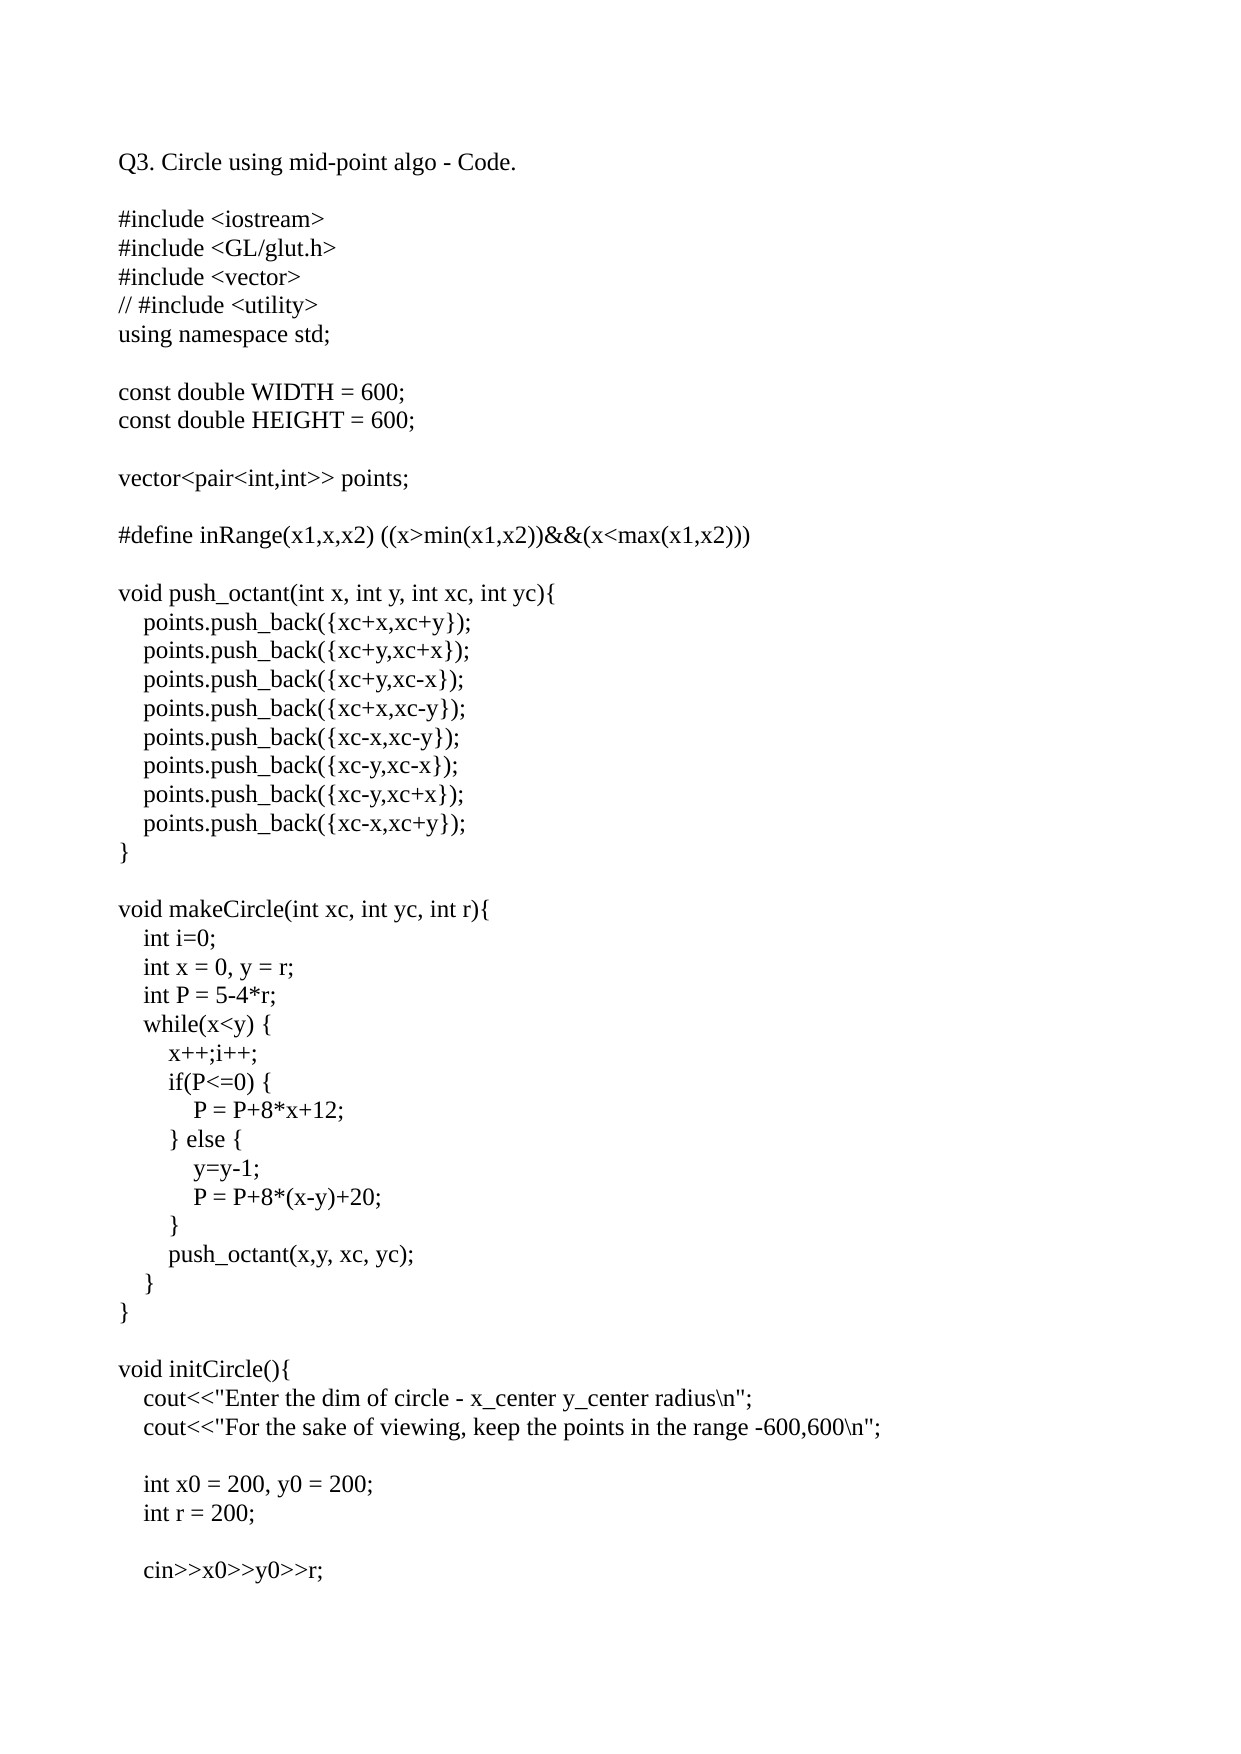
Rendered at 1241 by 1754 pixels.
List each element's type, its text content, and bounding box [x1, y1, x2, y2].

text // #include <utility> [118, 291, 1122, 319]
text } [118, 1268, 1122, 1297]
text points.push_back({xc+y,xc-x}); [118, 664, 1122, 693]
text while(x<y) { [118, 1009, 1122, 1038]
text void initCircle(){ [118, 1354, 1122, 1383]
text const double WIDTH = 600; [118, 377, 1122, 406]
text x++;i++; [118, 1038, 1122, 1067]
text points.push_back({xc-x,xc+y}); [118, 808, 1122, 837]
text #include <GL/glut.h> [118, 233, 1122, 262]
text const double HEIGHT = 600; [118, 406, 1122, 434]
text push_octant(x,y, xc, yc); [118, 1239, 1122, 1268]
text } [118, 1297, 1122, 1326]
text P = P+8*x+12; [118, 1096, 1122, 1124]
text points.push_back({xc+x,xc+y}); [118, 607, 1122, 636]
text vector<pair<int,int>> points; [118, 463, 1122, 492]
text if(P<=0) { [118, 1067, 1122, 1096]
text points.push_back({xc+y,xc+x}); [118, 636, 1122, 664]
text #define inRange(x1,x,x2) ((x>min(x1,x2))&&(x<max(x1,x2))) [118, 521, 1122, 549]
text void makeCircle(int xc, int yc, int r){ [118, 894, 1122, 923]
text int P = 5-4*r; [118, 981, 1122, 1009]
text y=y-1; [118, 1153, 1122, 1182]
text #include <iostream> [118, 204, 1122, 233]
text points.push_back({xc+x,xc-y}); [118, 693, 1122, 722]
text cin>>x0>>y0>>r; [118, 1556, 1122, 1584]
text } [118, 1211, 1122, 1239]
text points.push_back({xc-x,xc-y}); [118, 722, 1122, 751]
text points.push_back({xc-y,xc-x}); [118, 751, 1122, 779]
text using namespace std; [118, 319, 1122, 348]
text P = P+8*(x-y)+20; [118, 1182, 1122, 1211]
text Q3. Circle using mid-point algo - Code. [118, 147, 1122, 176]
text void push_octant(int x, int y, int xc, int yc){ [118, 578, 1122, 607]
text points.push_back({xc-y,xc+x}); [118, 779, 1122, 808]
text } [118, 837, 1122, 866]
text } else { [118, 1124, 1122, 1153]
text #include <vector> [118, 262, 1122, 291]
text cout<<"For the sake of viewing, keep the points in the range -600,600\n"; [118, 1412, 1122, 1441]
text int r = 200; [118, 1498, 1122, 1527]
text cout<<"Enter the dim of circle - x_center y_center radius\n"; [118, 1383, 1122, 1412]
text int i=0; [118, 923, 1122, 952]
text int x = 0, y = r; [118, 952, 1122, 981]
text int x0 = 200, y0 = 200; [118, 1469, 1122, 1498]
